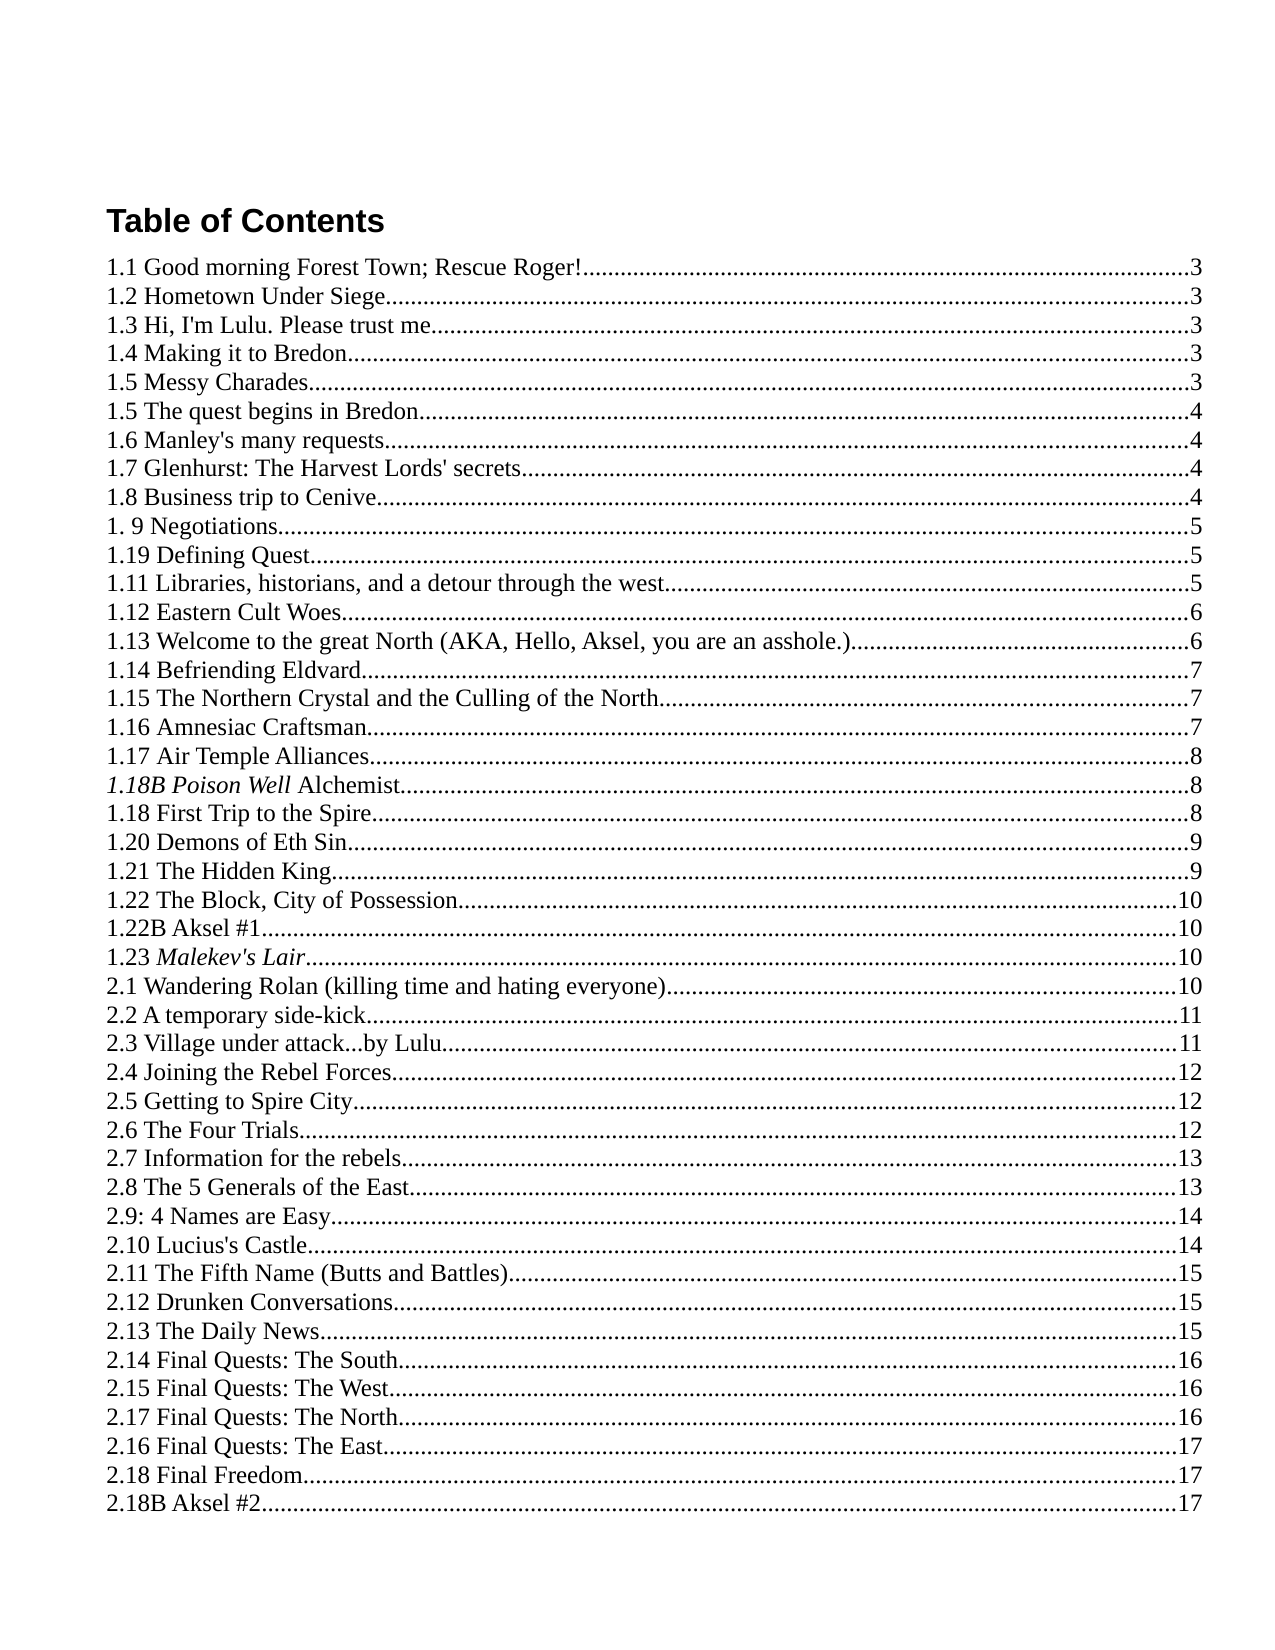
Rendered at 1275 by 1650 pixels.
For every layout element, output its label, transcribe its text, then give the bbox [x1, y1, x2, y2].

text 2.8 The 5 Generals of the East 13 [106, 1172, 1202, 1201]
text 1.6 Manley's many requests 4 [106, 425, 1202, 453]
text 1.22B Aksel #1 10 [106, 913, 1202, 942]
text 2.1 Wandering Rolan (killing time and hating everyone) 10 [106, 971, 1202, 1000]
text 2.4 Joining the Rebel Forces 12 [106, 1057, 1202, 1086]
text 1.15 The Northern Crystal and the Culling of the North 7 [106, 683, 1202, 712]
text 1.2 Hometown Under Siege 3 [106, 281, 1202, 310]
text 2.15 Final Quests: The West 16 [106, 1373, 1202, 1402]
text 2.3 Village under attack...by Lulu 11 [106, 1028, 1202, 1057]
text 1.8 Business trip to Cenive 4 [106, 482, 1202, 511]
text 2.18B Aksel #2 17 [106, 1488, 1202, 1517]
text 1.16 Amnesiac Craftsman 7 [106, 712, 1202, 741]
text 2.11 The Fifth Name (Butts and Battles) 15 [106, 1258, 1202, 1287]
text 2.14 Final Quests: The South 16 [106, 1345, 1202, 1373]
text 2.9: 4 Names are Easy 14 [106, 1201, 1202, 1230]
text 2.5 Getting to Spire City 12 [106, 1086, 1202, 1115]
text 2.7 Information for the rebels 13 [106, 1143, 1202, 1172]
text 1.11 Libraries, historians, and a detour through the west 5 [106, 568, 1202, 597]
text 2.16 Final Quests: The East 17 [106, 1431, 1202, 1460]
text 1.5 Messy Charades 3 [106, 367, 1202, 396]
text 1.14 Befriending Eldvard 7 [106, 655, 1202, 683]
text 1.23 Malekev's Lair 10 [106, 942, 1202, 971]
text 2.18 Final Freedom 17 [106, 1460, 1202, 1488]
text 1.12 Eastern Cult Woes 6 [106, 597, 1202, 626]
subtitle Table of Contents [106, 201, 1202, 240]
text 2.10 Lucius's Castle 14 [106, 1230, 1202, 1258]
text 1.20 Demons of Eth Sin 9 [106, 827, 1202, 856]
text 2.2 A temporary side-kick 11 [106, 1000, 1202, 1028]
text 1.19 Defining Quest 5 [106, 540, 1202, 568]
text 1. 9 Negotiations 5 [106, 511, 1202, 540]
text 1.3 Hi, I'm Lulu. Please trust me. 3 [106, 310, 1202, 338]
text 1.18 First Trip to the Spire 8 [106, 798, 1202, 827]
text 1.13 Welcome to the great North (AKA, Hello, Aksel, you are an asshole.) 6 [106, 626, 1202, 655]
text 2.6 The Four Trials 12 [106, 1115, 1202, 1143]
text 2.17 Final Quests: The North 16 [106, 1402, 1202, 1431]
text 2.12 Drunken Conversations 15 [106, 1287, 1202, 1316]
text 1.17 Air Temple Alliances 8 [106, 741, 1202, 770]
text 1.5 The quest begins in Bredon 4 [106, 396, 1202, 425]
text 1.1 Good morning Forest Town; Rescue Roger! 3 [106, 252, 1202, 281]
text 1.21 The Hidden King 9 [106, 856, 1202, 885]
text 1.22 The Block, City of Possession 10 [106, 885, 1202, 913]
text 1.7 Glenhurst: The Harvest Lords' secrets 4 [106, 453, 1202, 482]
text 1.18B Poison Well Alchemist 8 [106, 770, 1202, 798]
text 2.13 The Daily News 15 [106, 1316, 1202, 1345]
text 1.4 Making it to Bredon 3 [106, 338, 1202, 367]
